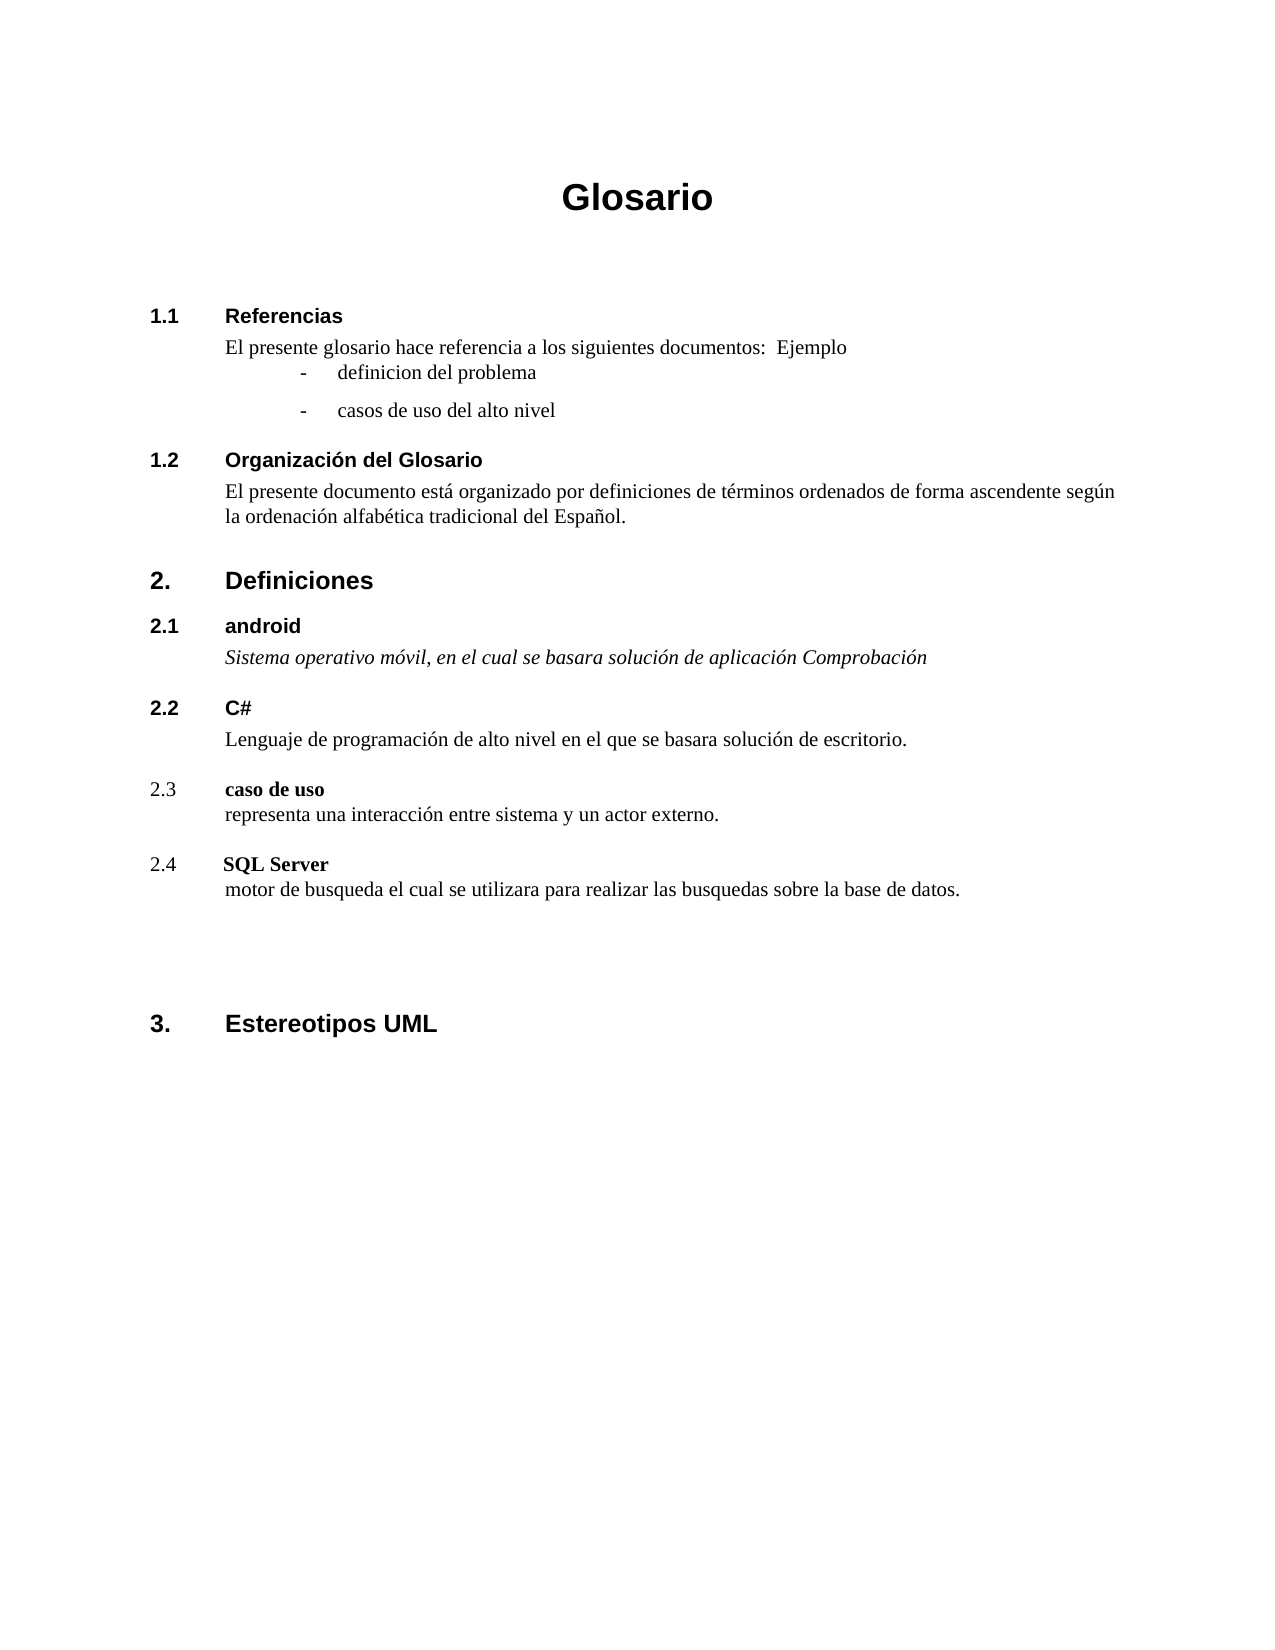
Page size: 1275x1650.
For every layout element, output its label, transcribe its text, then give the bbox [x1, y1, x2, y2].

text representa una interacción entre sistema y un actor externo. [150, 801, 1125, 826]
text El presente glosario hace referencia a los siguientes documentos: Ejemplo [150, 334, 1125, 359]
list casos de uso del alto nivel [300, 397, 1125, 422]
text El presente documento está organizado por definiciones de términos ordenados de forma ascendente según la ordenación alfabética tradicional del Español. [225, 478, 1125, 528]
subtitle android [150, 613, 1125, 638]
subtitle Organización del Glosario [150, 447, 1125, 472]
title Glosario [150, 175, 1125, 218]
subtitle C# [150, 694, 1125, 719]
text motor de busqueda el cual se utilizara para realizar las busquedas sobre la base de datos. [150, 876, 1125, 901]
text 2.3 caso de uso [150, 776, 1125, 801]
subtitle Estereotipos UML [150, 1009, 1125, 1038]
text Sistema operativo móvil, en el cual se basara solución de aplicación Comprobación [225, 644, 1125, 669]
text 2.4 SQL Server [150, 851, 1125, 876]
text Lenguaje de programación de alto nivel en el que se basara solución de escritorio. [150, 726, 1125, 751]
subtitle Referencias [150, 303, 1125, 328]
subtitle Definiciones [150, 566, 1125, 594]
list definicion del problema [300, 359, 1125, 384]
